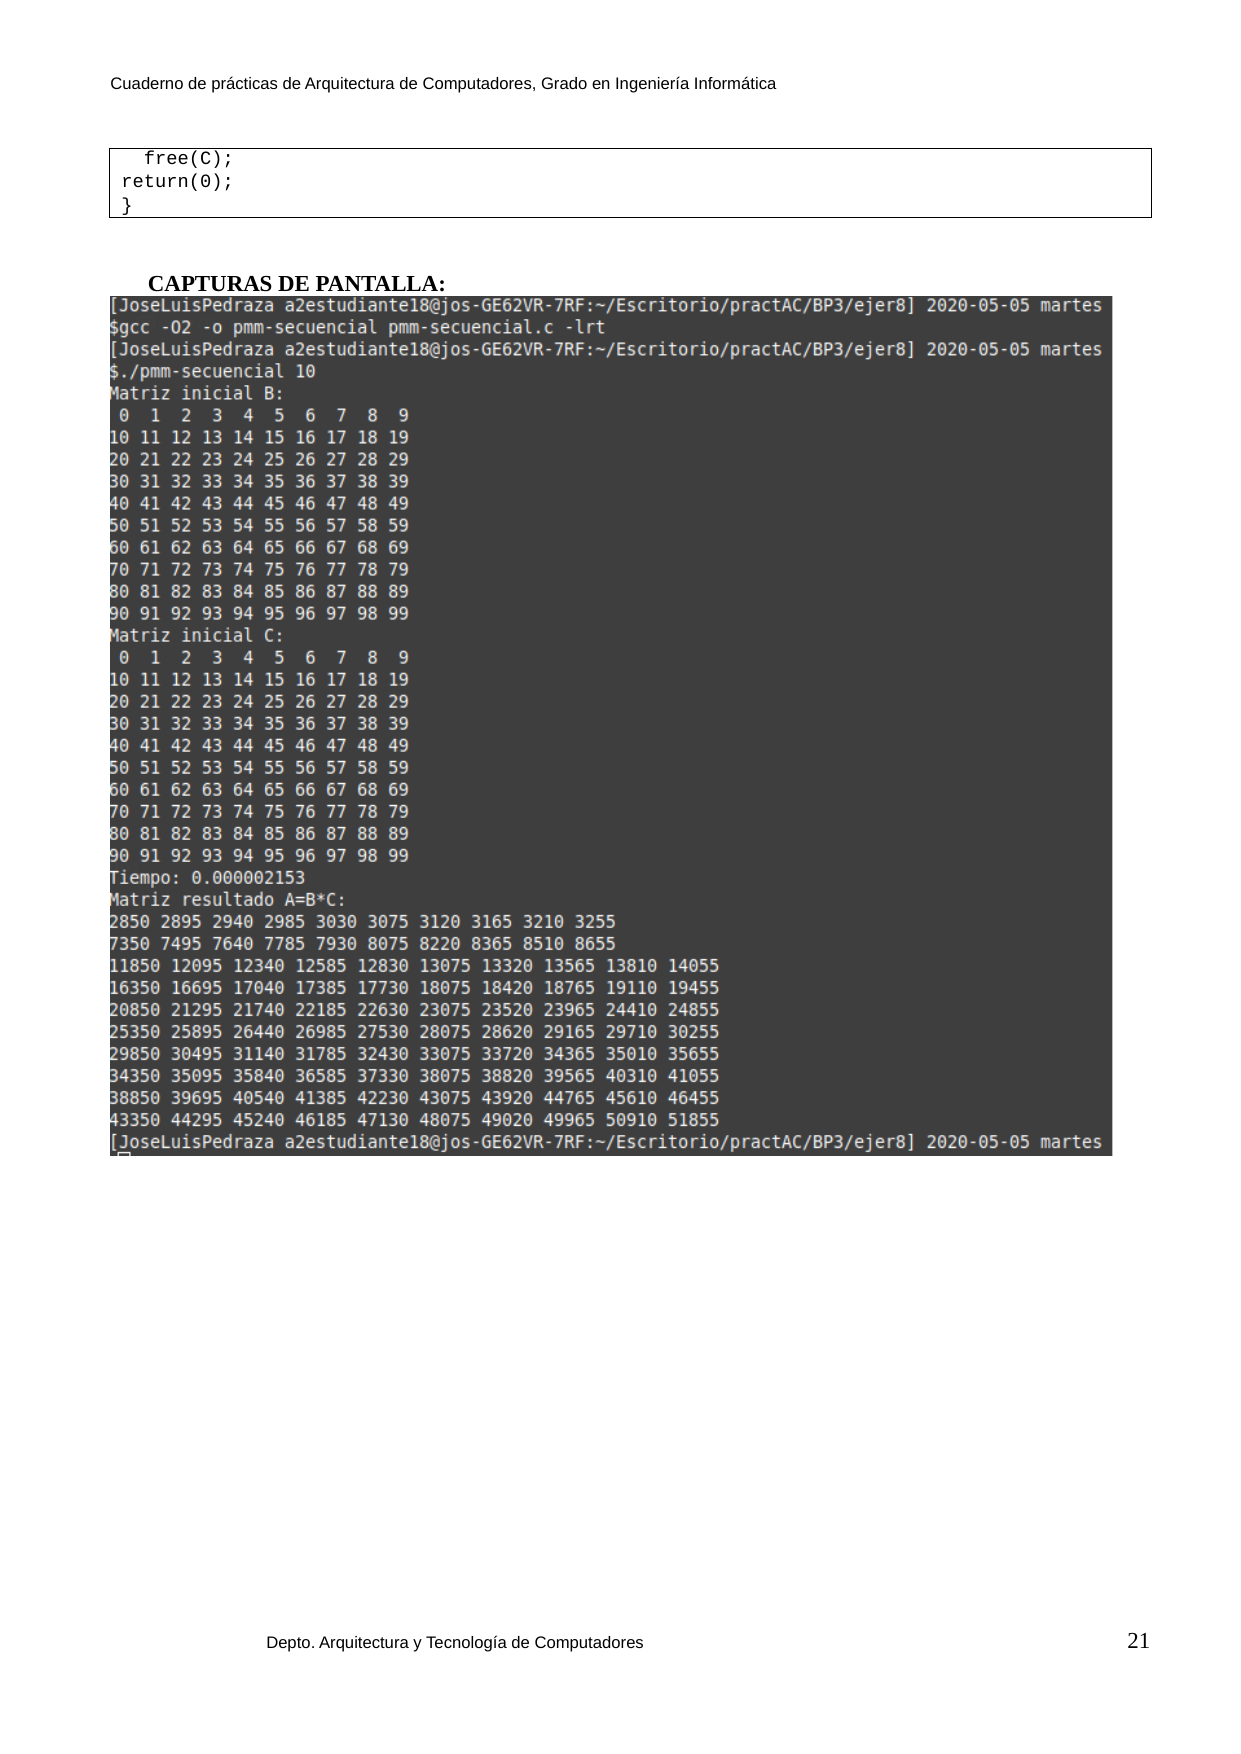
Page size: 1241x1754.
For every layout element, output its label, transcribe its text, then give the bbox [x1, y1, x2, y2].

picture [110, 296, 1113, 1156]
text CAPTURAS DE PANTALLA: [148, 270, 1150, 297]
table_header free(C); return(0); } [110, 149, 1151, 217]
